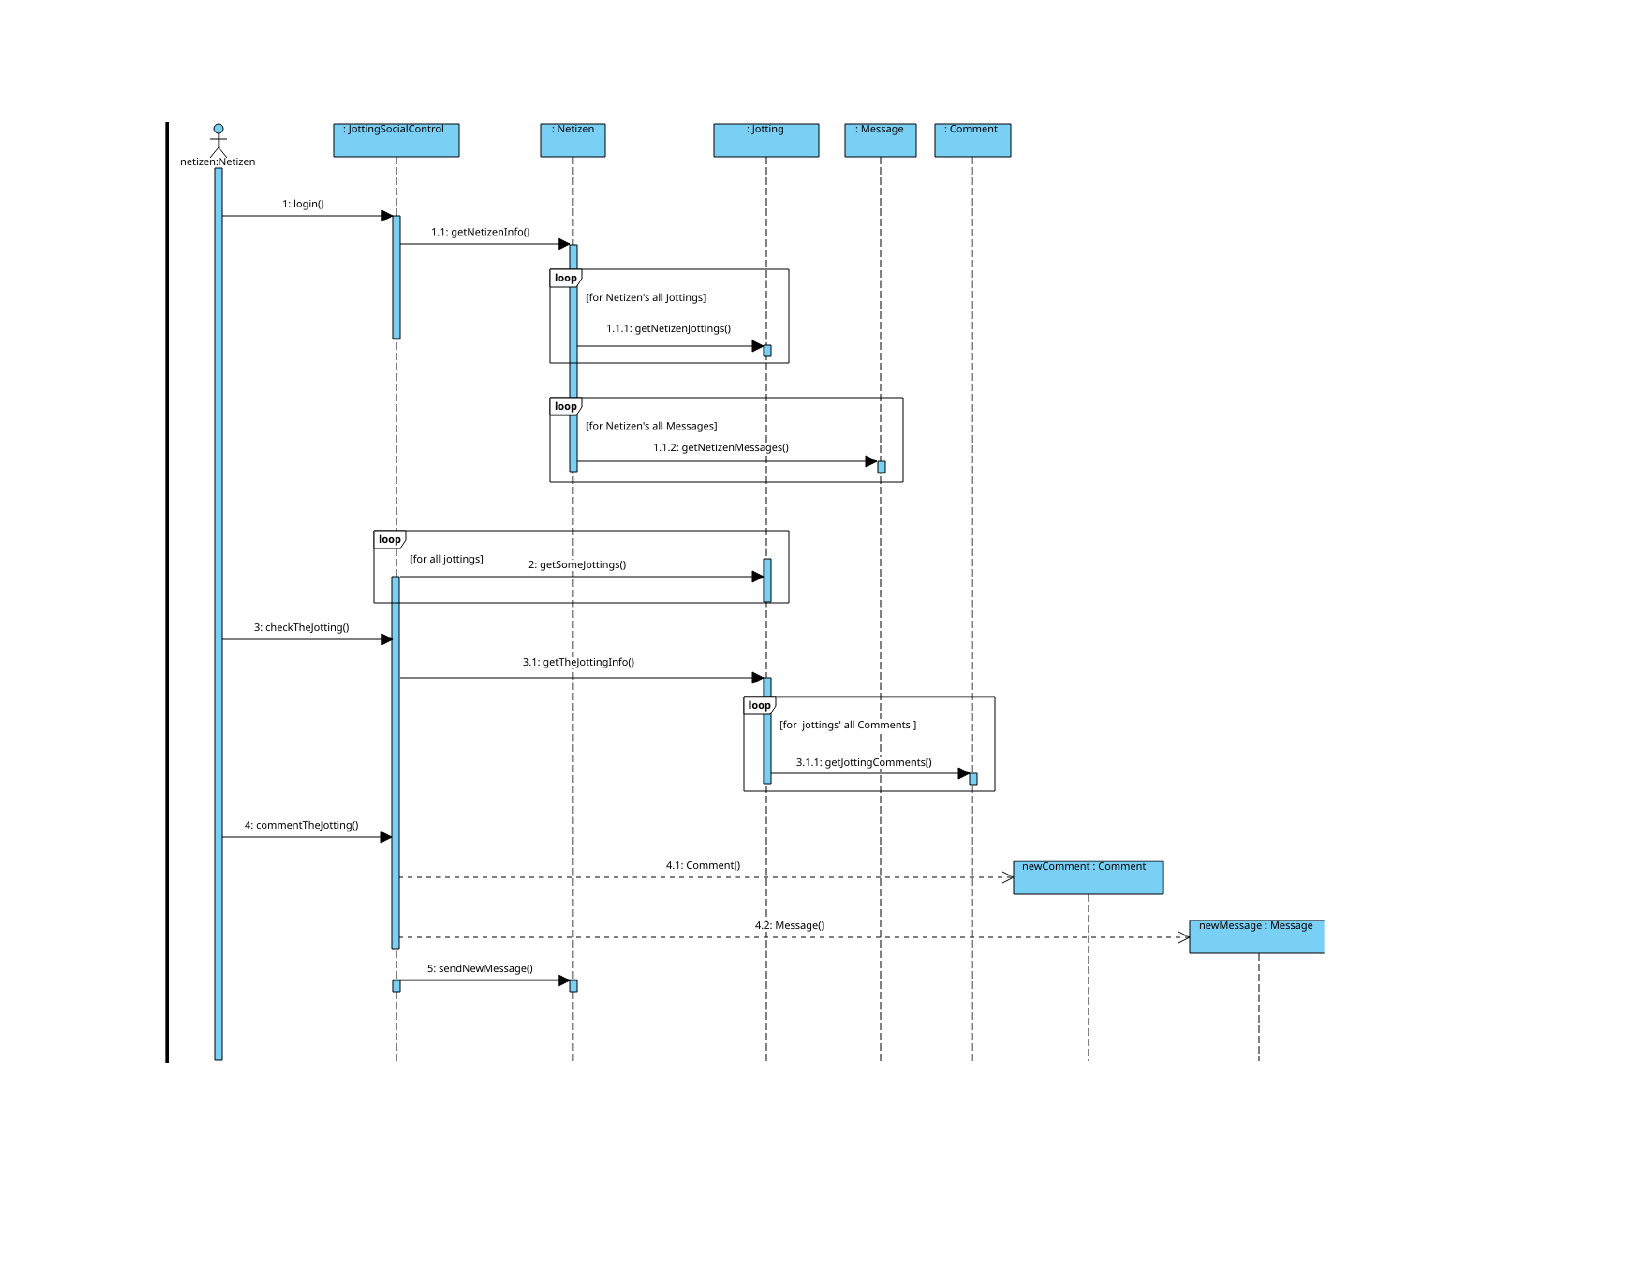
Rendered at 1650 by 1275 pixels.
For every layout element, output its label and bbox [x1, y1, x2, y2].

picture [165, 122, 1325, 1063]
